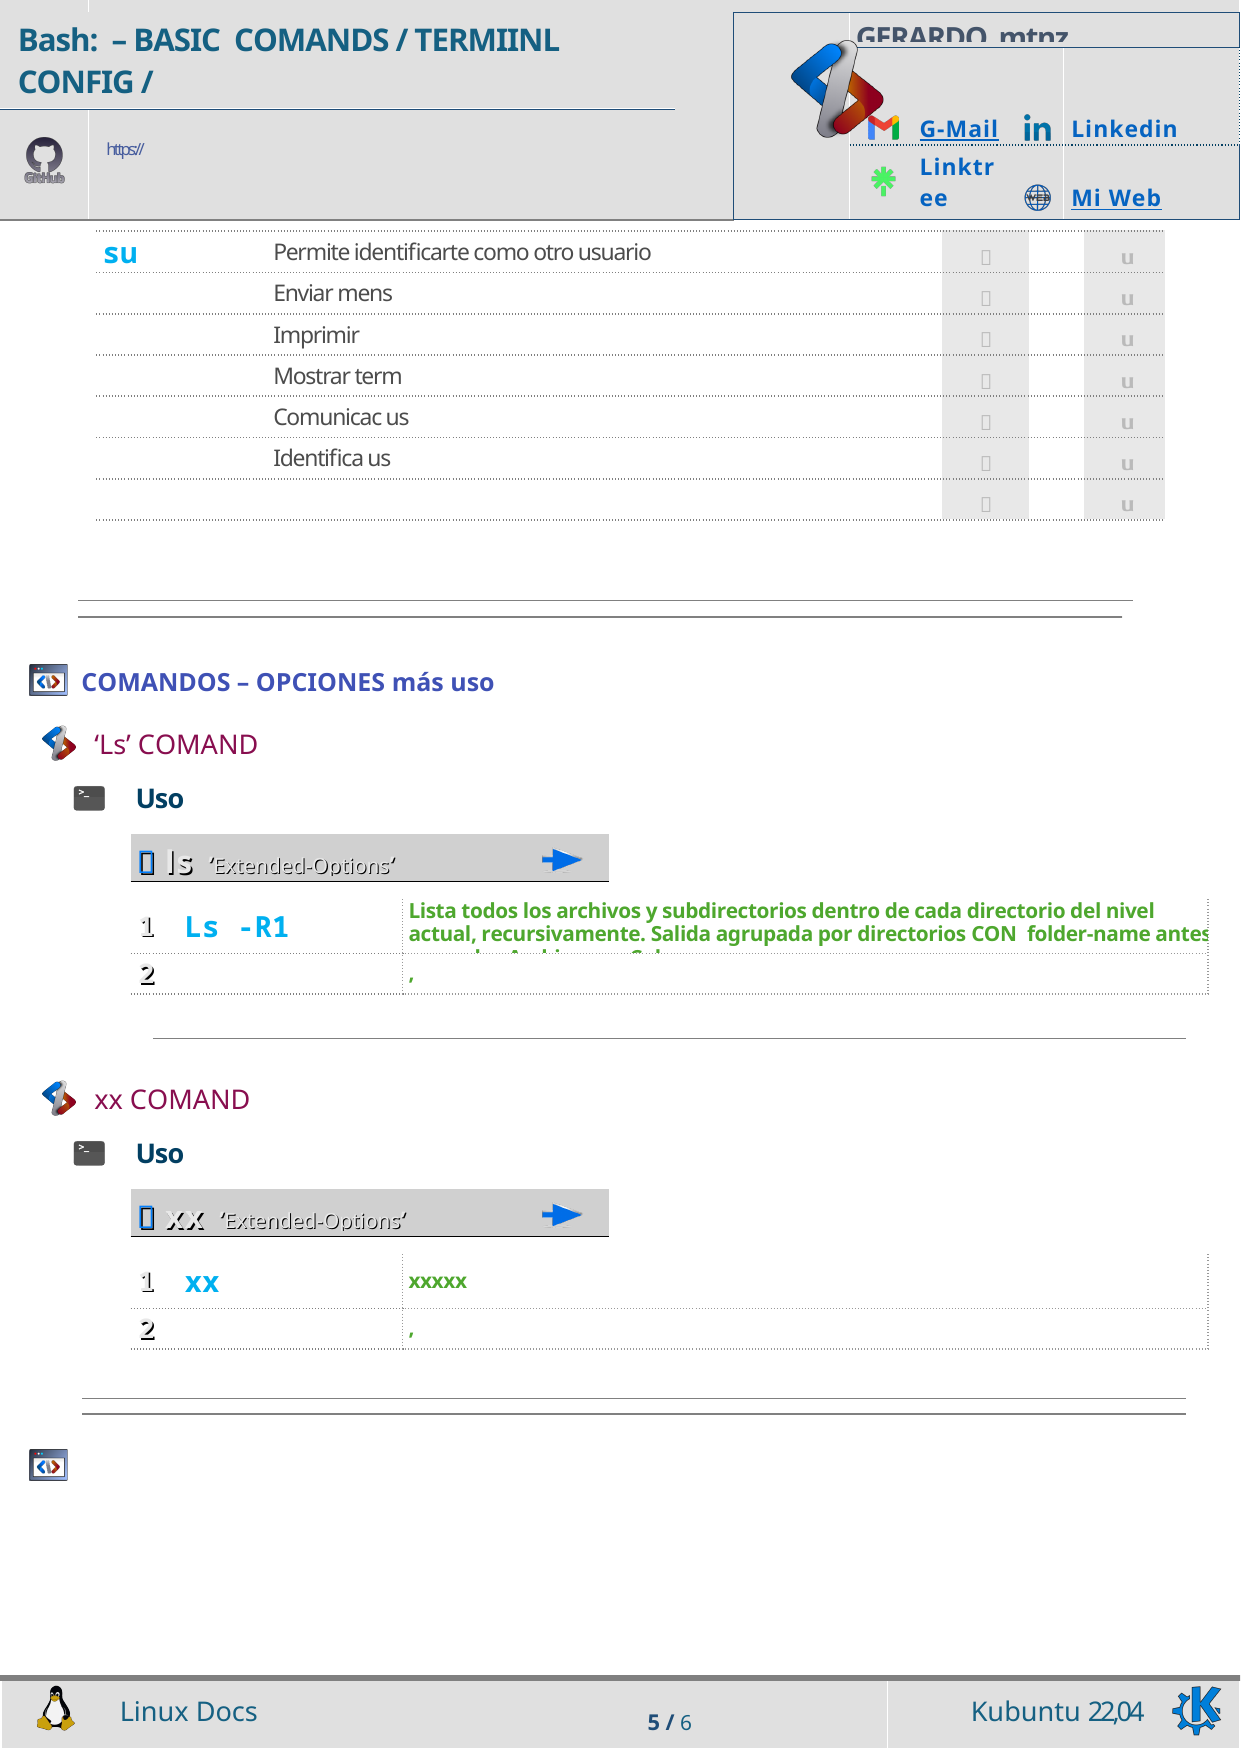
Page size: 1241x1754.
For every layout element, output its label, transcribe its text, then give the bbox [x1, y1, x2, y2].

subtitle xx COMAND [41, 1079, 1240, 1117]
table_cell Comunicac us [267, 395, 942, 437]
picture [1021, 111, 1054, 144]
table_cell [178, 1308, 402, 1348]
table_cell  [942, 478, 1029, 519]
table_cell , [403, 1308, 1208, 1348]
picture [30, 1684, 80, 1734]
table_cell  [942, 437, 1029, 478]
table_cell [96, 354, 267, 395]
table_cell  [942, 230, 1029, 272]
table_cell  [1084, 395, 1165, 437]
table_cell [1030, 395, 1084, 437]
subtitle Uso [70, 1134, 1186, 1172]
picture [1021, 181, 1054, 214]
table_cell [96, 437, 267, 478]
picture [868, 166, 899, 197]
subtitle ‘Ls’ COMAND [41, 724, 1240, 762]
subtitle Uso [70, 779, 1186, 817]
table_cell Imprimir [267, 313, 942, 354]
table_cell  [942, 395, 1029, 437]
table_cell [1030, 478, 1084, 519]
picture [16, 132, 73, 188]
table_cell [96, 313, 267, 354]
table_cell Ls -R1 [178, 899, 402, 953]
table_cell Identifica us [267, 437, 942, 478]
picture [541, 844, 584, 874]
picture [42, 725, 76, 761]
table_cell  [1084, 230, 1165, 272]
table_cell  [1084, 354, 1165, 395]
table_cell [1030, 354, 1084, 395]
table_cell [267, 478, 942, 519]
table_header 📕 ls ’Extended-Options’ [131, 834, 609, 881]
table_cell Lista todos los archivos y subdirectorios dentro de cada directorio del nivel actual, recursivamente. Salida agrupada por directorios CON folder-name antes y saca los Archivos en Columna [403, 899, 1208, 953]
picture [1170, 1684, 1223, 1737]
table_cell 2 [131, 953, 178, 993]
table_cell [96, 395, 267, 437]
table_cell [1030, 313, 1084, 354]
table_cell Mostrar term [267, 354, 942, 395]
table_cell 1 [131, 899, 178, 953]
table_cell su [96, 230, 267, 272]
table_cell xx [178, 1254, 402, 1308]
table_cell [131, 1236, 1208, 1254]
table_cell 1 [131, 1254, 178, 1308]
table_cell  [942, 313, 1029, 354]
picture [541, 1199, 584, 1229]
picture [42, 1080, 76, 1116]
table_cell  [942, 272, 1029, 313]
table_cell Permite identificarte como otro usuario [267, 230, 942, 272]
subtitle COMANDOS – OPCIONES más uso [29, 664, 1186, 701]
table_cell  [942, 354, 1029, 395]
picture [29, 1449, 68, 1481]
table_cell [96, 478, 267, 519]
table_cell Enviar mens [267, 272, 942, 313]
table_cell  [1084, 313, 1165, 354]
table_cell [1030, 437, 1084, 478]
table_cell [1030, 272, 1084, 313]
table_cell  [1084, 437, 1165, 478]
picture [781, 34, 900, 144]
table_cell [1030, 230, 1084, 272]
table_header [609, 1189, 1208, 1236]
table_cell 2 [131, 1308, 178, 1348]
picture [29, 664, 68, 696]
table_cell , [403, 953, 1208, 993]
table_cell xxxxx [403, 1254, 1208, 1308]
table_cell [96, 272, 267, 313]
table_header 📕 xx ’Extended-Options’ [131, 1189, 609, 1236]
table_cell [178, 953, 402, 993]
table_header [609, 834, 1208, 881]
table_cell  [1084, 272, 1165, 313]
table_cell  [1084, 478, 1165, 519]
table_cell [131, 881, 1208, 899]
